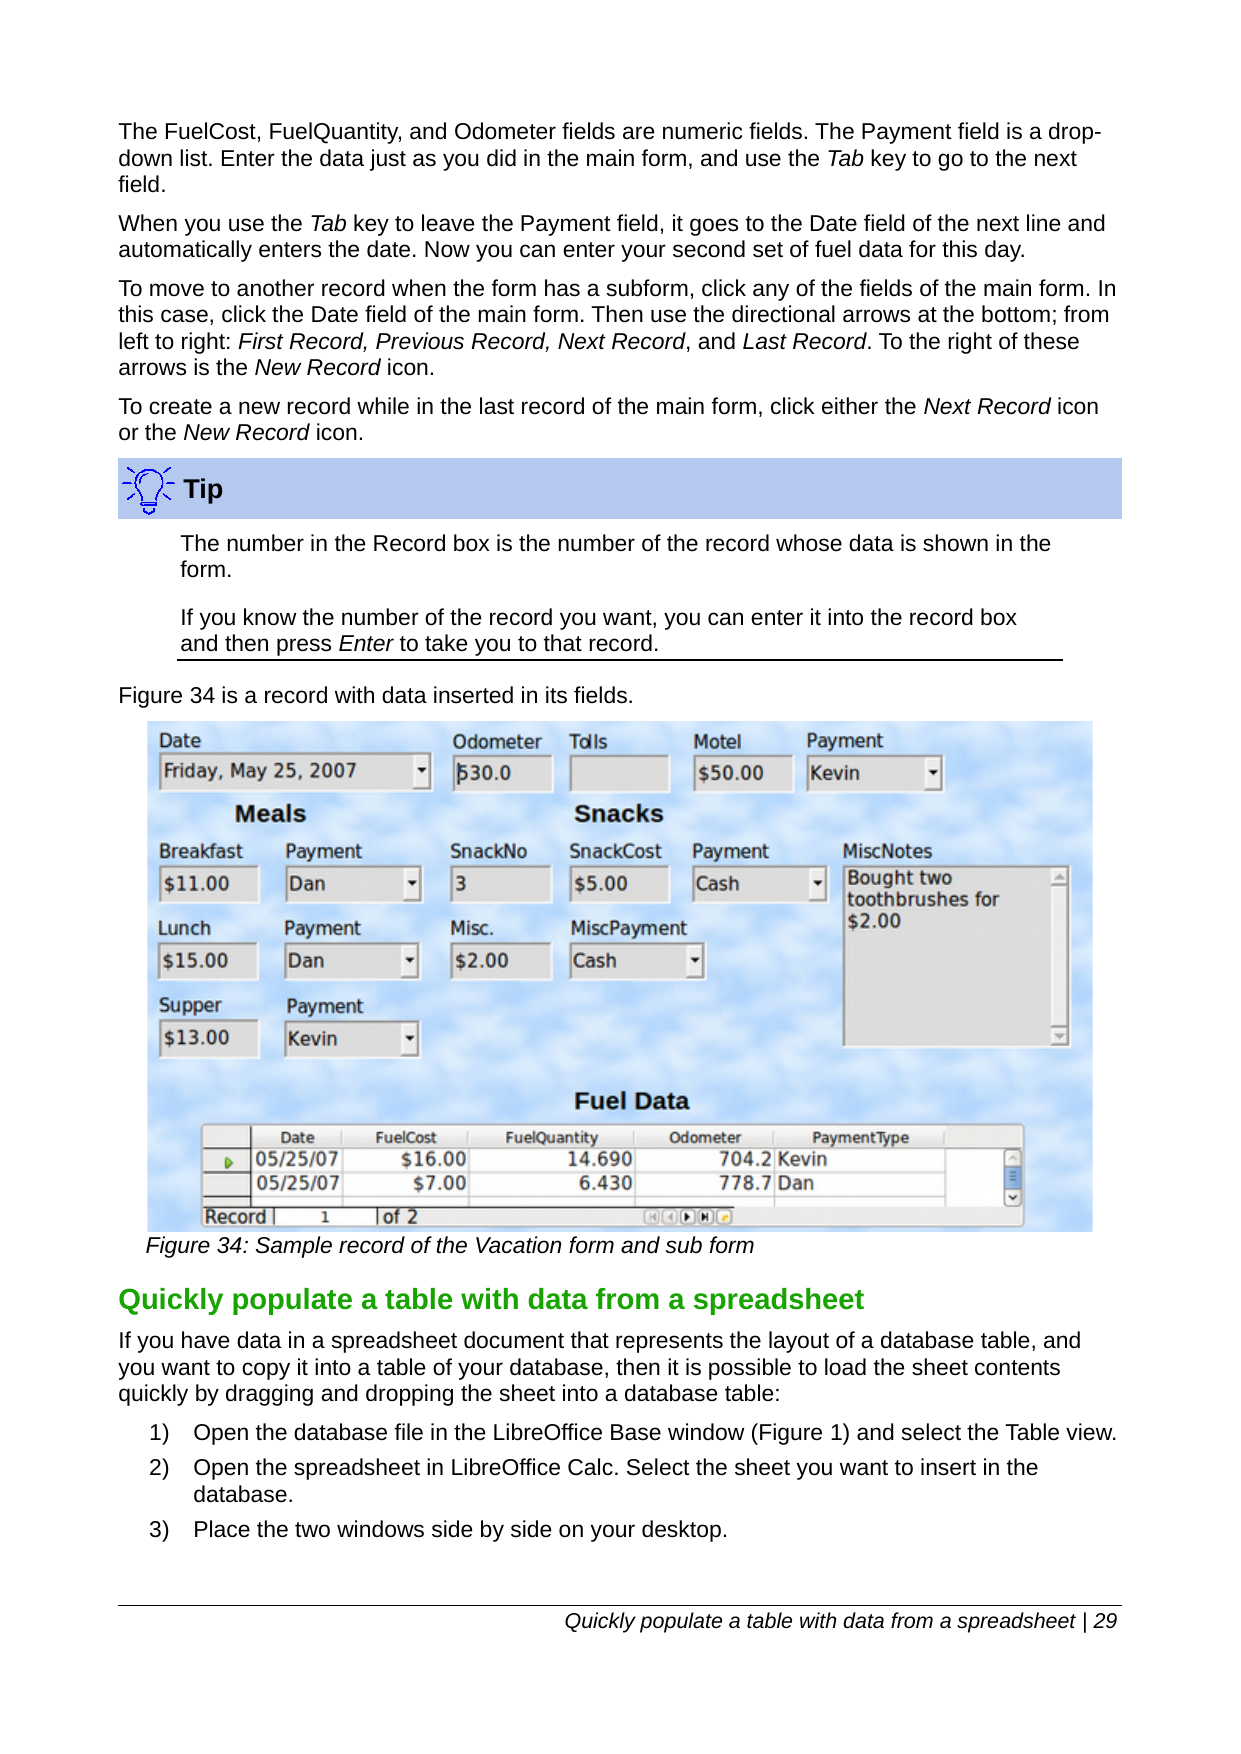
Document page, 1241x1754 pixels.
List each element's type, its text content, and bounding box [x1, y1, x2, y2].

picture [119, 459, 179, 519]
text To create a new record while in the last record of the main form, click either the Next Record icon or the New Record icon. [118, 393, 1122, 446]
text To move to another record when the form has a subform, click any of the fields of the main form. In this case, click the Date field of the main form. Then use the directional arrows at the bottom; from left to right: First Record, Previous Record, Next Record, and Last Record. To the right of these arrows is the New Record icon. [118, 275, 1122, 380]
list Open the database file in the LibreOffice Base window (Figure 1) and select the Table view. [169, 1419, 1122, 1445]
text If you know the number of the record you want, you can enter it into the record box and then press Enter to take you to that record. [177, 600, 1063, 659]
text The FuelCost, FuelQuantity, and Odometer fields are numeric fields. The Payment field is a drop-down list. Enter the data just as you did in the main form, and use the Tab key to go to the next field. [118, 118, 1122, 197]
text When you use the Tab key to leave the Payment field, it goes to the Date field of the next line and automatically enters the date. Now you can enter your second set of fuel data for this day. [118, 210, 1122, 262]
list Place the two windows side by side on your desktop. [169, 1516, 1122, 1542]
picture [147, 721, 1093, 1232]
subtitle Tip [118, 458, 1122, 519]
text If you have data in a spreadsheet document that represents the layout of a database table, and you want to copy it into a table of your database, then it is possible to load the sheet contents quickly by dragging and dropping the sheet into a database table: [118, 1327, 1122, 1406]
text The number in the Record box is the number of the record whose data is shown in the form. [177, 527, 1063, 582]
subtitle Quickly populate a table with data from a spreadsheet [118, 1282, 1122, 1316]
text Figure 34 is a record with data inserted in its fields. [118, 682, 1122, 709]
text Figure 34: Sample record of the Vacation form and sub form [145, 721, 1095, 1258]
list Open the spreadsheet in LibreOffice Calc. Select the sheet you want to insert in the database. [169, 1454, 1122, 1507]
